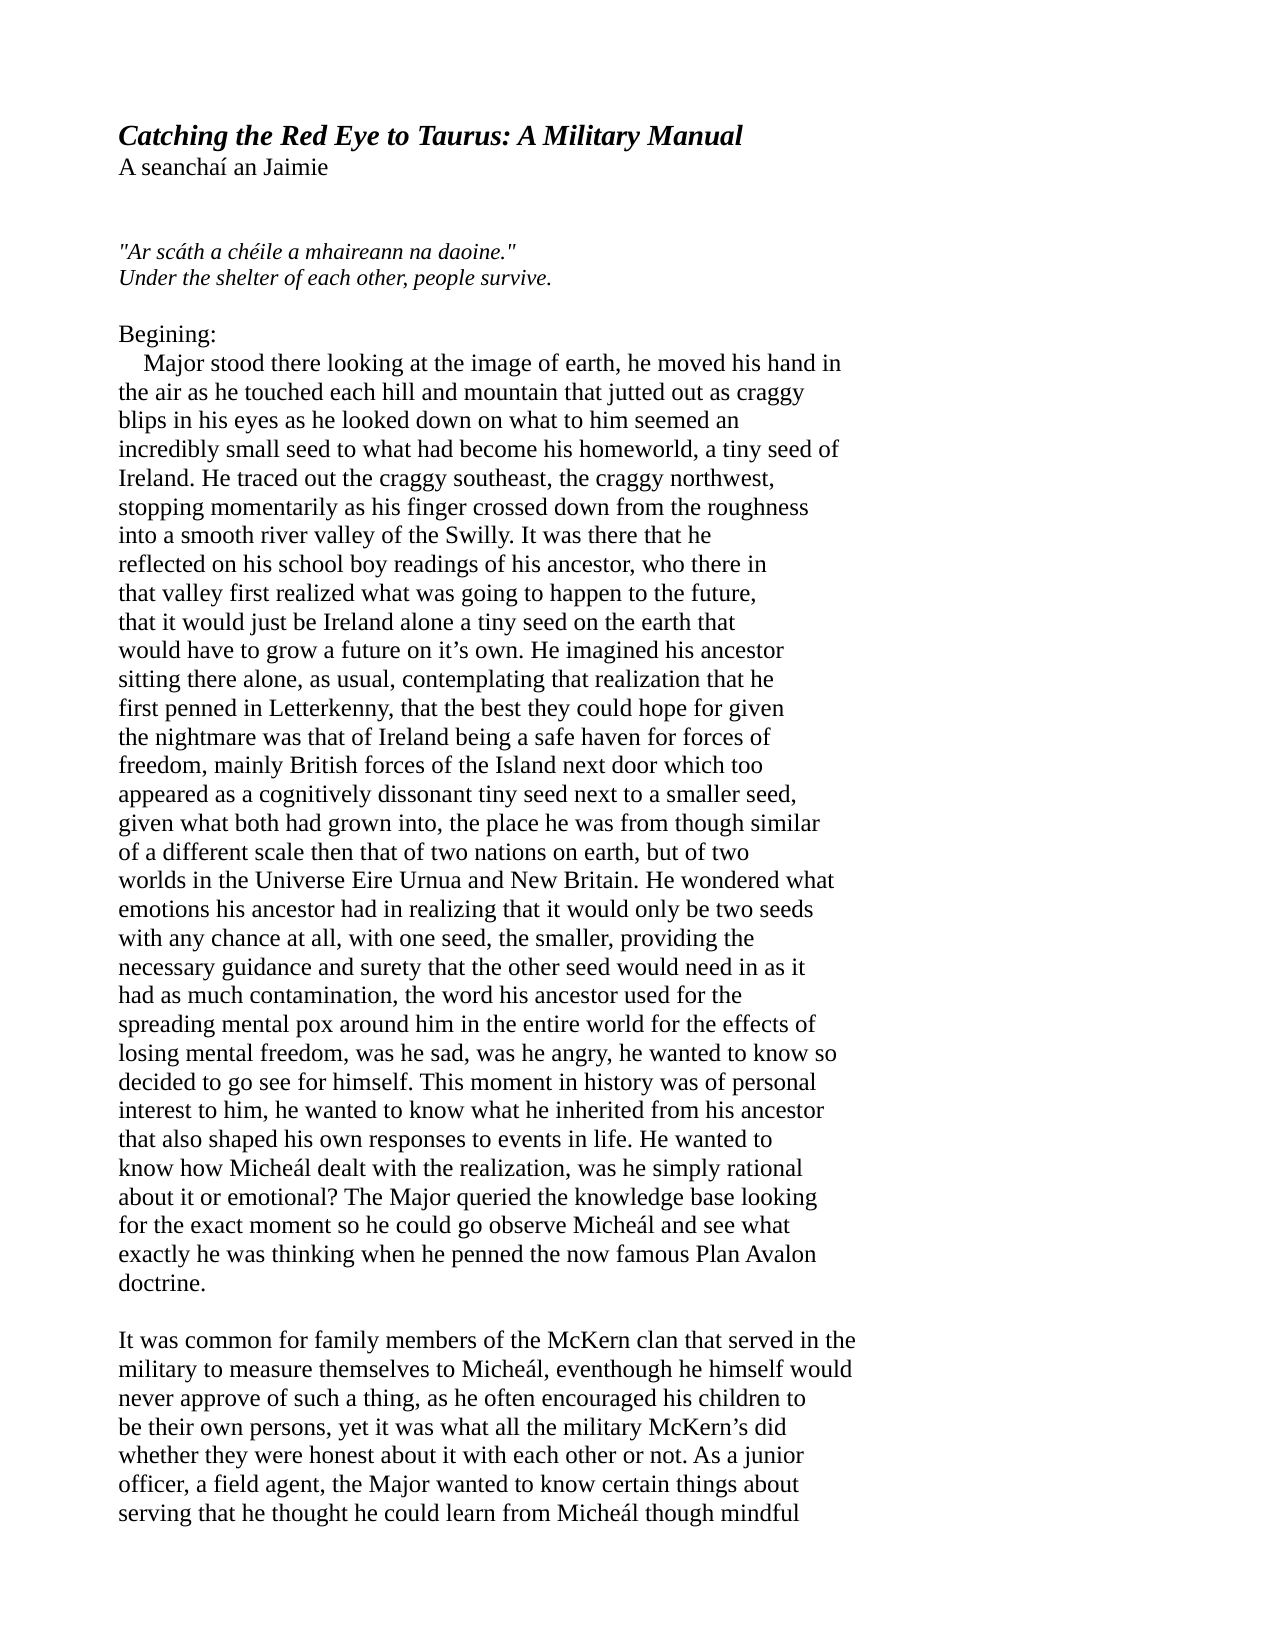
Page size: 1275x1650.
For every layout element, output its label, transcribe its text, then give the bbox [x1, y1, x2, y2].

text Catching the Red Eye to Taurus: A Military Manual A seanchaí an Jaimie "Ar scáth a chéile a mhaireann na daoine." Under the shelter of each other, people survive. Begining: Major stood there looking at the image of earth, he moved his hand in the air as he touched each hill and mountain that jutted out as craggy blips in his eyes as he looked down on what to him seemed an incredibly small seed to what had become his homeworld, a tiny seed of Ireland. He traced out the craggy southeast, the craggy northwest, stopping momentarily as his finger crossed down from the roughness into a smooth river valley of the Swilly. It was there that he reflected on his school boy readings of his ancestor, who there in that valley first realized what was going to happen to the future, that it would just be Ireland alone a tiny seed on the earth that would have to grow a future on it’s own. He imagined his ancestor sitting there alone, as usual, contemplating that realization that he first penned in Letterkenny, that the best they could hope for given the nightmare was that of Ireland being a safe haven for forces of freedom, mainly British forces of the Island next door which too appeared as a cognitively dissonant tiny seed next to a smaller seed, given what both had grown into, the place he was from though similar of a different scale then that of two nations on earth, but of two worlds in the Universe Eire Urnua and New Britain. He wondered what emotions his ancestor had in realizing that it would only be two seeds with any chance at all, with one seed, the smaller, providing the necessary guidance and surety that the other seed would need in as it had as much contamination, the word his ancestor used for the spreading mental pox around him in the entire world for the effects of losing mental freedom, was he sad, was he angry, he wanted to know so decided to go see for himself. This moment in history was of personal interest to him, he wanted to know what he inherited from his ancestor that also shaped his own responses to events in life. He wanted to know how Micheál dealt with the realization, was he simply rational about it or emotional? The Major queried the knowledge base looking for the exact moment so he could go observe Micheál and see what exactly he was thinking when he penned the now famous Plan Avalon doctrine. It was common for family members of the McKern clan that served in the military to measure themselves to Micheál, eventhough he himself would never approve of such a thing, as he often encouraged his children to be their own persons, yet it was what all the military McKern’s did whether they were honest about it with each other or not. As a junior officer, a field agent, the Major wanted to know certain things about serving that he thought he could learn from Micheál though mindful [118, 118, 1157, 1527]
